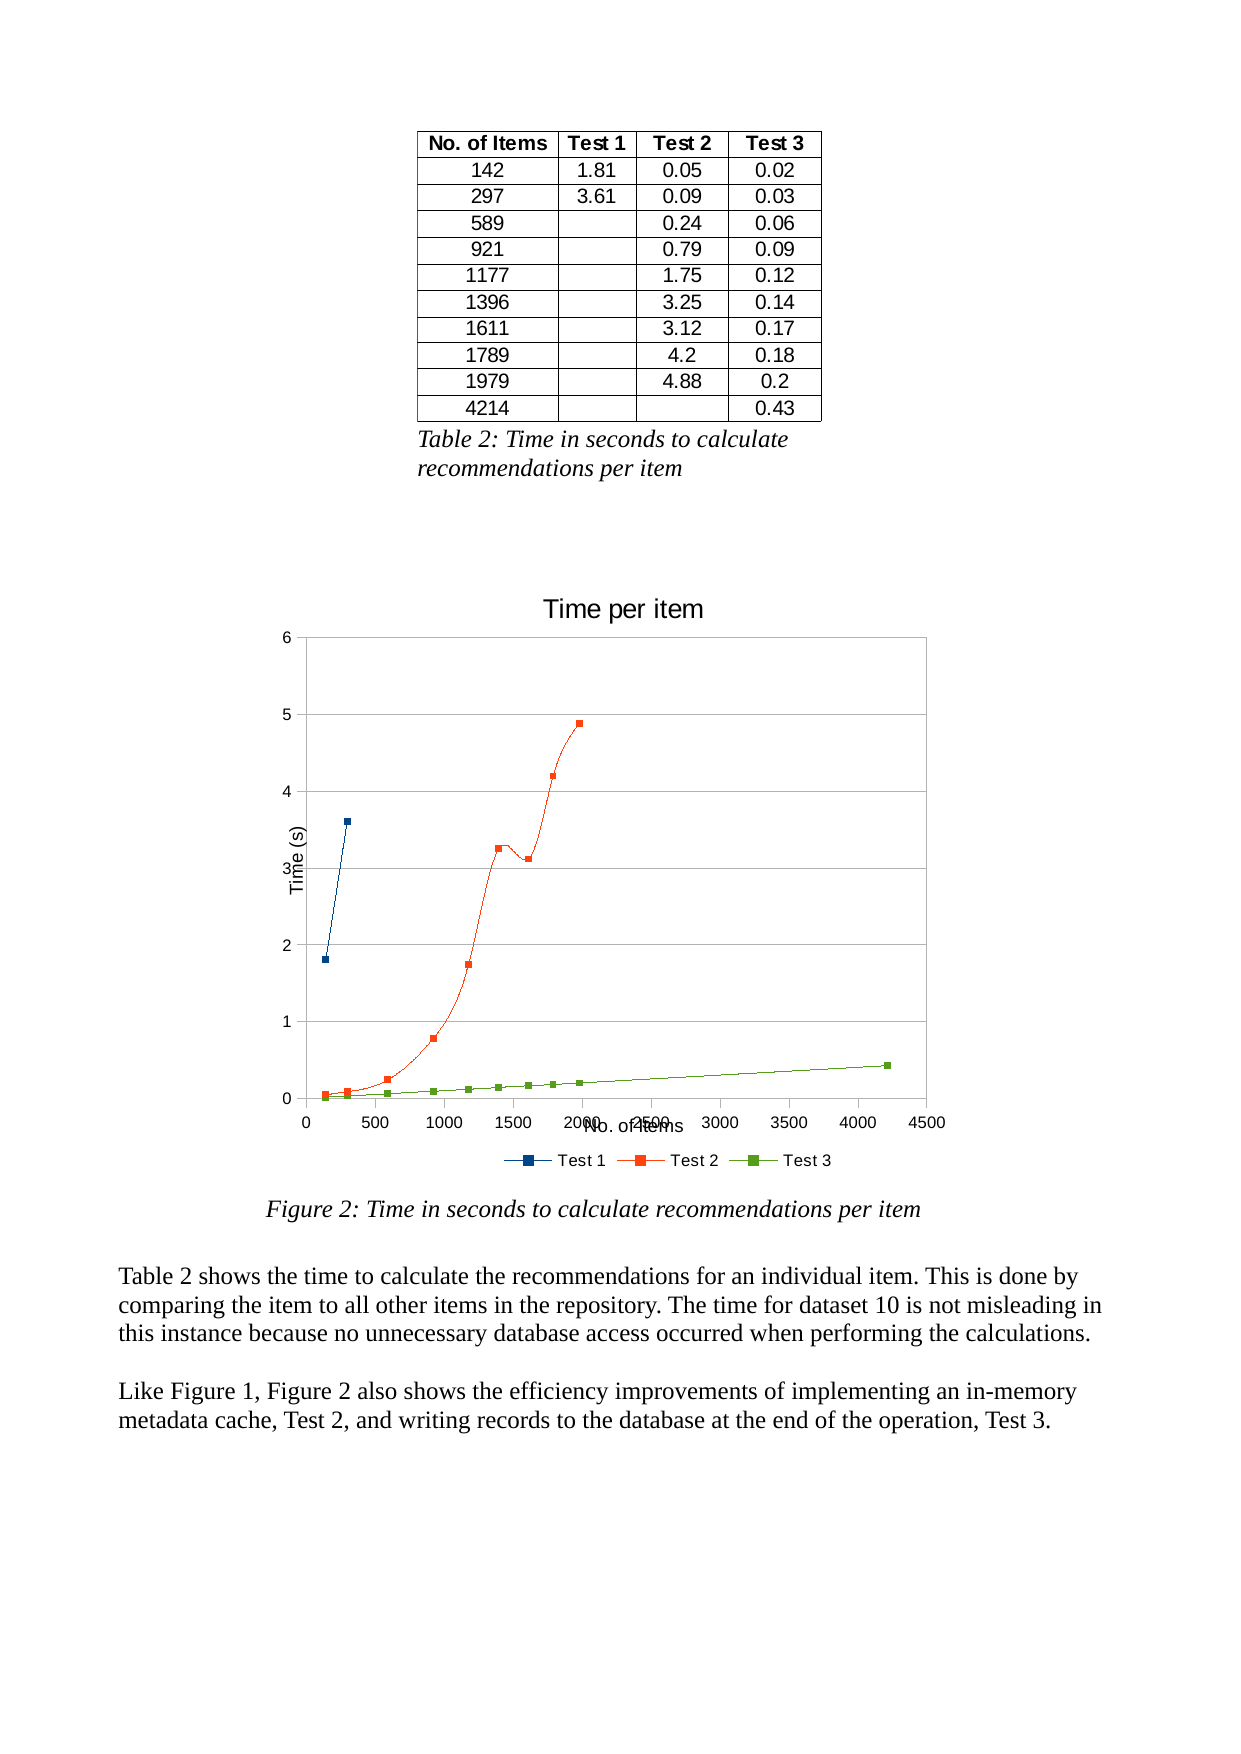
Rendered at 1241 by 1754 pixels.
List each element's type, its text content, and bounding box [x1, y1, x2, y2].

text Figure 2: Time in seconds to calculate recommendations per item [266, 1194, 974, 1223]
text Like Figure 1, Figure 2 also shows the efficiency improvements of implementing an in-memory metadata cache, Test 2, and writing records to the database at the end of the operation, Test 3. [118, 1376, 1122, 1433]
text Table 2: Time in seconds to calculate recommendations per item [417, 131, 823, 482]
text Table 2 shows the time to calculate the recommendations for an individual item. This is done by comparing the item to all other items in the repository. The time for dataset 10 is not misleading in this instance because no unnecessary database access occurred when performing the calculations. [118, 1261, 1122, 1347]
